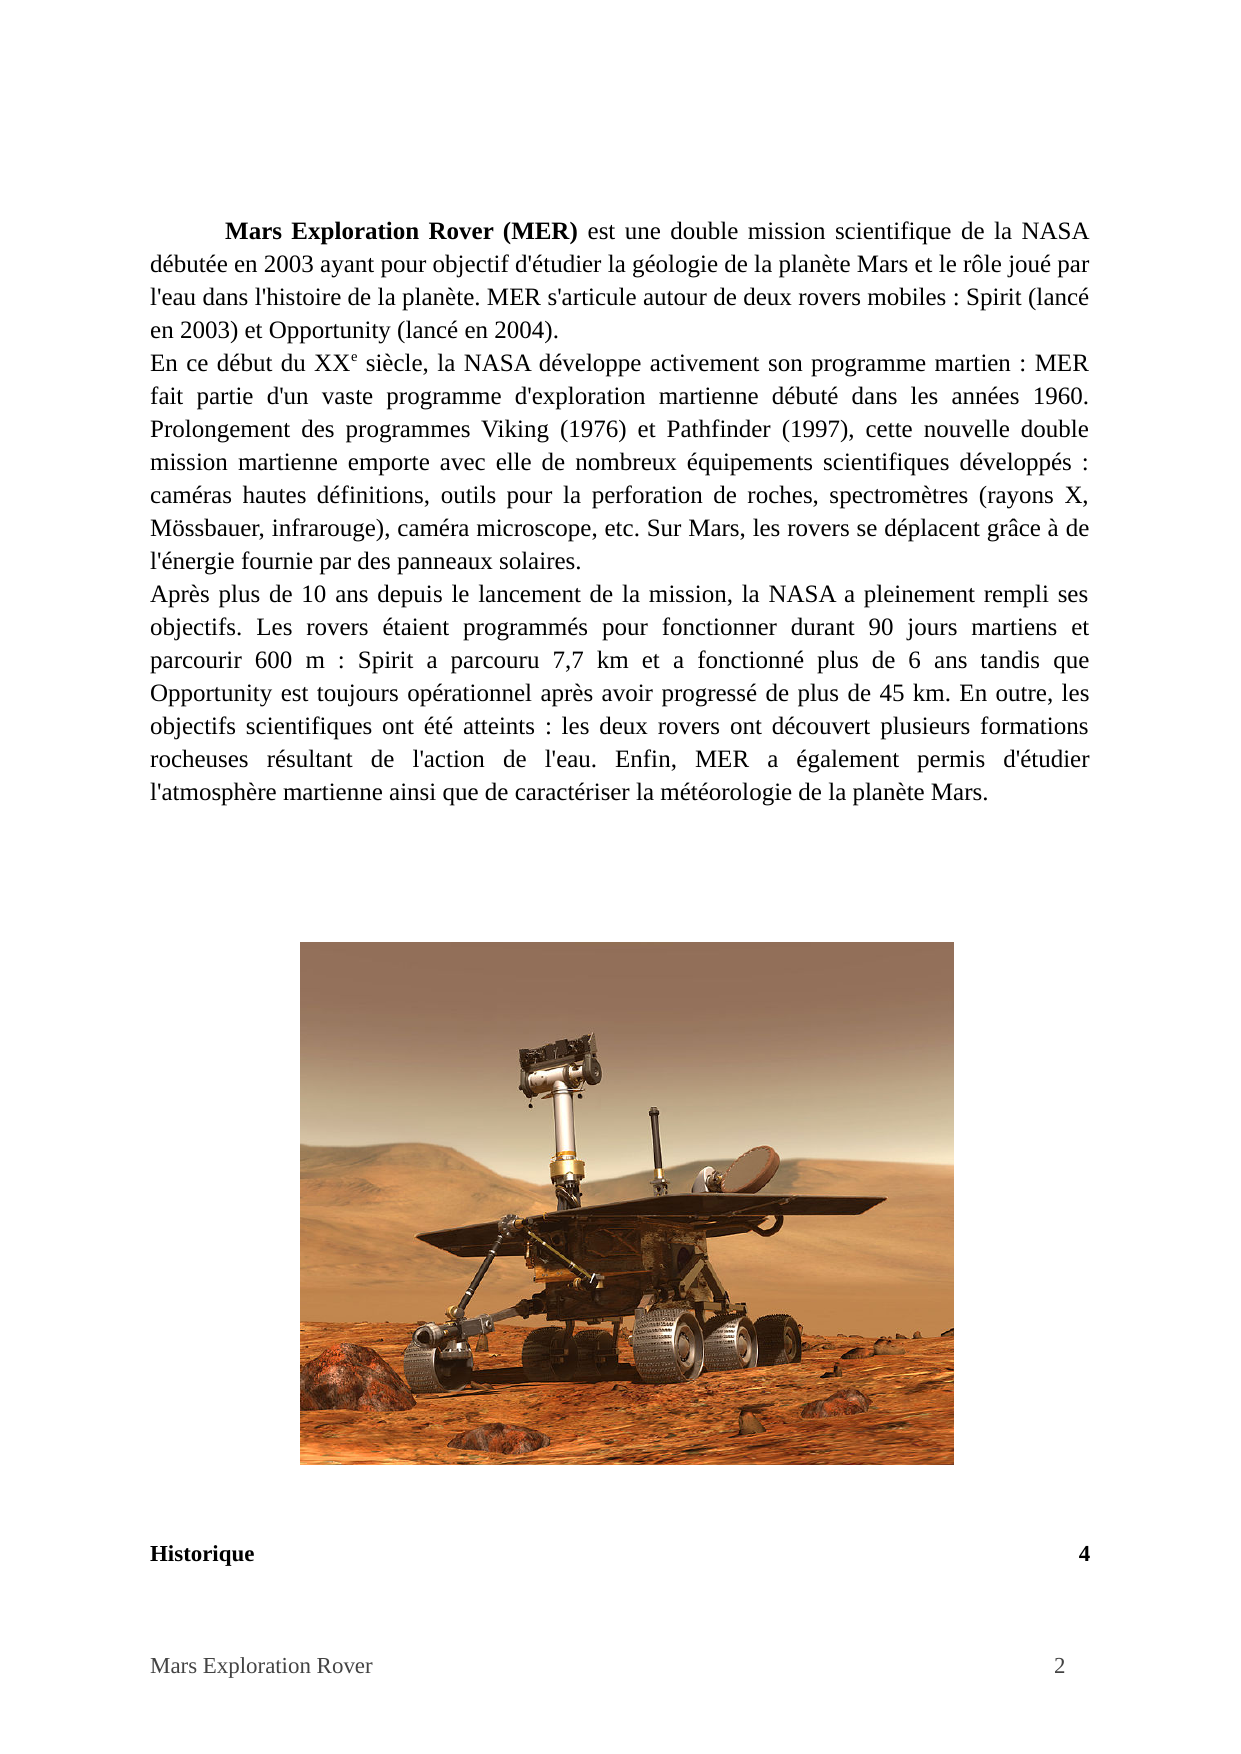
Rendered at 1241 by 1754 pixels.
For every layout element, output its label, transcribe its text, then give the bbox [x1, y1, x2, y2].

text Après plus de 10 ans depuis le lancement de la mission, la NASA a pleinement rempli ses objectifs. Les rovers étaient programmés pour fonctionner durant 90 jours martiens et parcourir 600 m : Spirit a parcouru 7,7 km et a fonctionné plus de 6 ans tandis que Opportunity est toujours opérationnel après avoir progressé de plus de 45 km. En outre, les objectifs scientifiques ont été atteints : les deux rovers ont découvert plusieurs formations rocheuses résultant de l'action de l'eau. Enfin, MER a également permis d'étudier l'atmosphère martienne ainsi que de caractériser la météorologie de la planète Mars. [150, 579, 1090, 806]
text En ce début du XXe siècle, la NASA développe activement son programme martien : MER fait partie d'un vaste programme d'exploration martienne débuté dans les années 1960. Prolongement des programmes Viking (1976) et Pathfinder (1997), cette nouvelle double mission martienne emporte avec elle de nombreux équipements scientifiques développés : caméras hautes définitions, outils pour la perforation de roches, spectromètres (rayons X, Mössbauer, infrarouge), caméra microscope, etc. Sur Mars, les rovers se déplacent grâce à de l'énergie fournie par des panneaux solaires. [150, 348, 1090, 575]
text Historique 4 [150, 1540, 1090, 1567]
picture [300, 942, 954, 1465]
text Mars Exploration Rover (MER) est une double mission scientifique de la NASA débutée en 2003 ayant pour objectif d'étudier la géologie de la planète Mars et le rôle joué par l'eau dans l'histoire de la planète. MER s'articule autour de deux rovers mobiles : Spirit (lancé en 2003) et Opportunity (lancé en 2004). [150, 216, 1090, 344]
